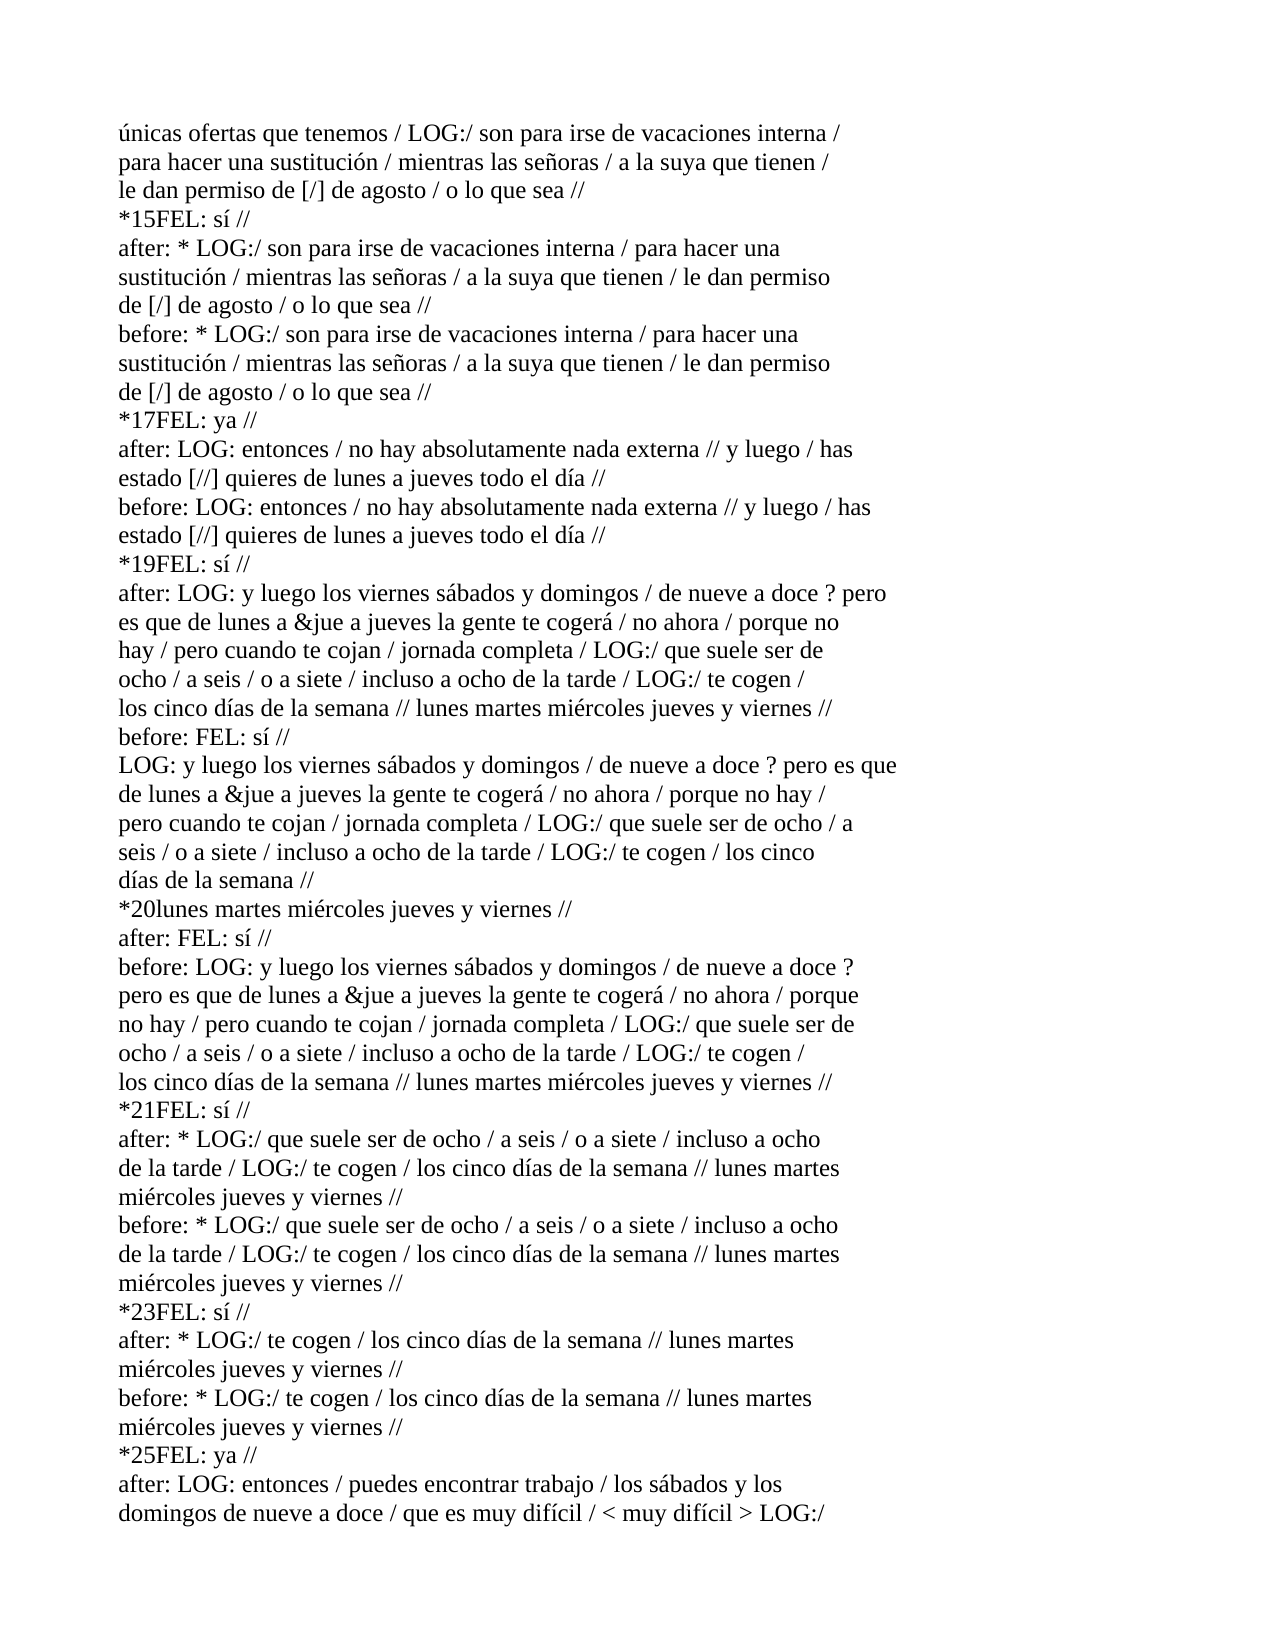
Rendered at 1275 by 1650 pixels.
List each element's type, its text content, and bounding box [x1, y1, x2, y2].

text *23FEL: sí // [118, 1297, 1157, 1326]
text after: LOG: entonces / no hay absolutamente nada externa // y luego / has [118, 434, 1157, 463]
text hay / pero cuando te cojan / jornada completa / LOG:/ que suele ser de [118, 636, 1157, 664]
text le dan permiso de [/] de agosto / o lo que sea // [118, 176, 1157, 204]
text los cinco días de la semana // lunes martes miércoles jueves y viernes // [118, 693, 1157, 722]
text miércoles jueves y viernes // [118, 1182, 1157, 1211]
text estado [//] quieres de lunes a jueves todo el día // [118, 521, 1157, 549]
text miércoles jueves y viernes // [118, 1268, 1157, 1297]
text miércoles jueves y viernes // [118, 1412, 1157, 1441]
text after: FEL: sí // [118, 923, 1157, 952]
text before: * LOG:/ te cogen / los cinco días de la semana // lunes martes [118, 1383, 1157, 1412]
text LOG: y luego los viernes sábados y domingos / de nueve a doce ? pero es que [118, 751, 1157, 779]
text *19FEL: sí // [118, 549, 1157, 578]
text *17FEL: ya // [118, 406, 1157, 434]
text para hacer una sustitución / mientras las señoras / a la suya que tienen / [118, 147, 1157, 176]
text before: LOG: y luego los viernes sábados y domingos / de nueve a doce ? [118, 952, 1157, 981]
text after: * LOG:/ te cogen / los cinco días de la semana // lunes martes [118, 1326, 1157, 1354]
text pero es que de lunes a &jue a jueves la gente te cogerá / no ahora / porque [118, 981, 1157, 1009]
text estado [//] quieres de lunes a jueves todo el día // [118, 463, 1157, 492]
text no hay / pero cuando te cojan / jornada completa / LOG:/ que suele ser de [118, 1009, 1157, 1038]
text *25FEL: ya // [118, 1441, 1157, 1469]
text before: LOG: entonces / no hay absolutamente nada externa // y luego / has [118, 492, 1157, 521]
text ocho / a seis / o a siete / incluso a ocho de la tarde / LOG:/ te cogen / [118, 664, 1157, 693]
text sustitución / mientras las señoras / a la suya que tienen / le dan permiso [118, 348, 1157, 377]
text *15FEL: sí // [118, 204, 1157, 233]
text before: * LOG:/ son para irse de vacaciones interna / para hacer una [118, 319, 1157, 348]
text before: * LOG:/ que suele ser de ocho / a seis / o a siete / incluso a ocho [118, 1211, 1157, 1239]
text sustitución / mientras las señoras / a la suya que tienen / le dan permiso [118, 262, 1157, 291]
text es que de lunes a &jue a jueves la gente te cogerá / no ahora / porque no [118, 607, 1157, 636]
text ocho / a seis / o a siete / incluso a ocho de la tarde / LOG:/ te cogen / [118, 1038, 1157, 1067]
text *21FEL: sí // [118, 1096, 1157, 1124]
text *20lunes martes miércoles jueves y viernes // [118, 894, 1157, 923]
text miércoles jueves y viernes // [118, 1354, 1157, 1383]
text únicas ofertas que tenemos / LOG:/ son para irse de vacaciones interna / [118, 118, 1157, 147]
text los cinco días de la semana // lunes martes miércoles jueves y viernes // [118, 1067, 1157, 1096]
text seis / o a siete / incluso a ocho de la tarde / LOG:/ te cogen / los cinco [118, 837, 1157, 866]
text after: * LOG:/ que suele ser de ocho / a seis / o a siete / incluso a ocho [118, 1124, 1157, 1153]
text pero cuando te cojan / jornada completa / LOG:/ que suele ser de ocho / a [118, 808, 1157, 837]
text after: LOG: y luego los viernes sábados y domingos / de nueve a doce ? pero [118, 578, 1157, 607]
text before: FEL: sí // [118, 722, 1157, 751]
text after: LOG: entonces / puedes encontrar trabajo / los sábados y los [118, 1469, 1157, 1498]
text de lunes a &jue a jueves la gente te cogerá / no ahora / porque no hay / [118, 779, 1157, 808]
text domingos de nueve a doce / que es muy difícil / < muy difícil > LOG:/ [118, 1498, 1157, 1527]
text de [/] de agosto / o lo que sea // [118, 377, 1157, 406]
text de [/] de agosto / o lo que sea // [118, 291, 1157, 319]
text de la tarde / LOG:/ te cogen / los cinco días de la semana // lunes martes [118, 1153, 1157, 1182]
text after: * LOG:/ son para irse de vacaciones interna / para hacer una [118, 233, 1157, 262]
text días de la semana // [118, 866, 1157, 894]
text de la tarde / LOG:/ te cogen / los cinco días de la semana // lunes martes [118, 1239, 1157, 1268]
